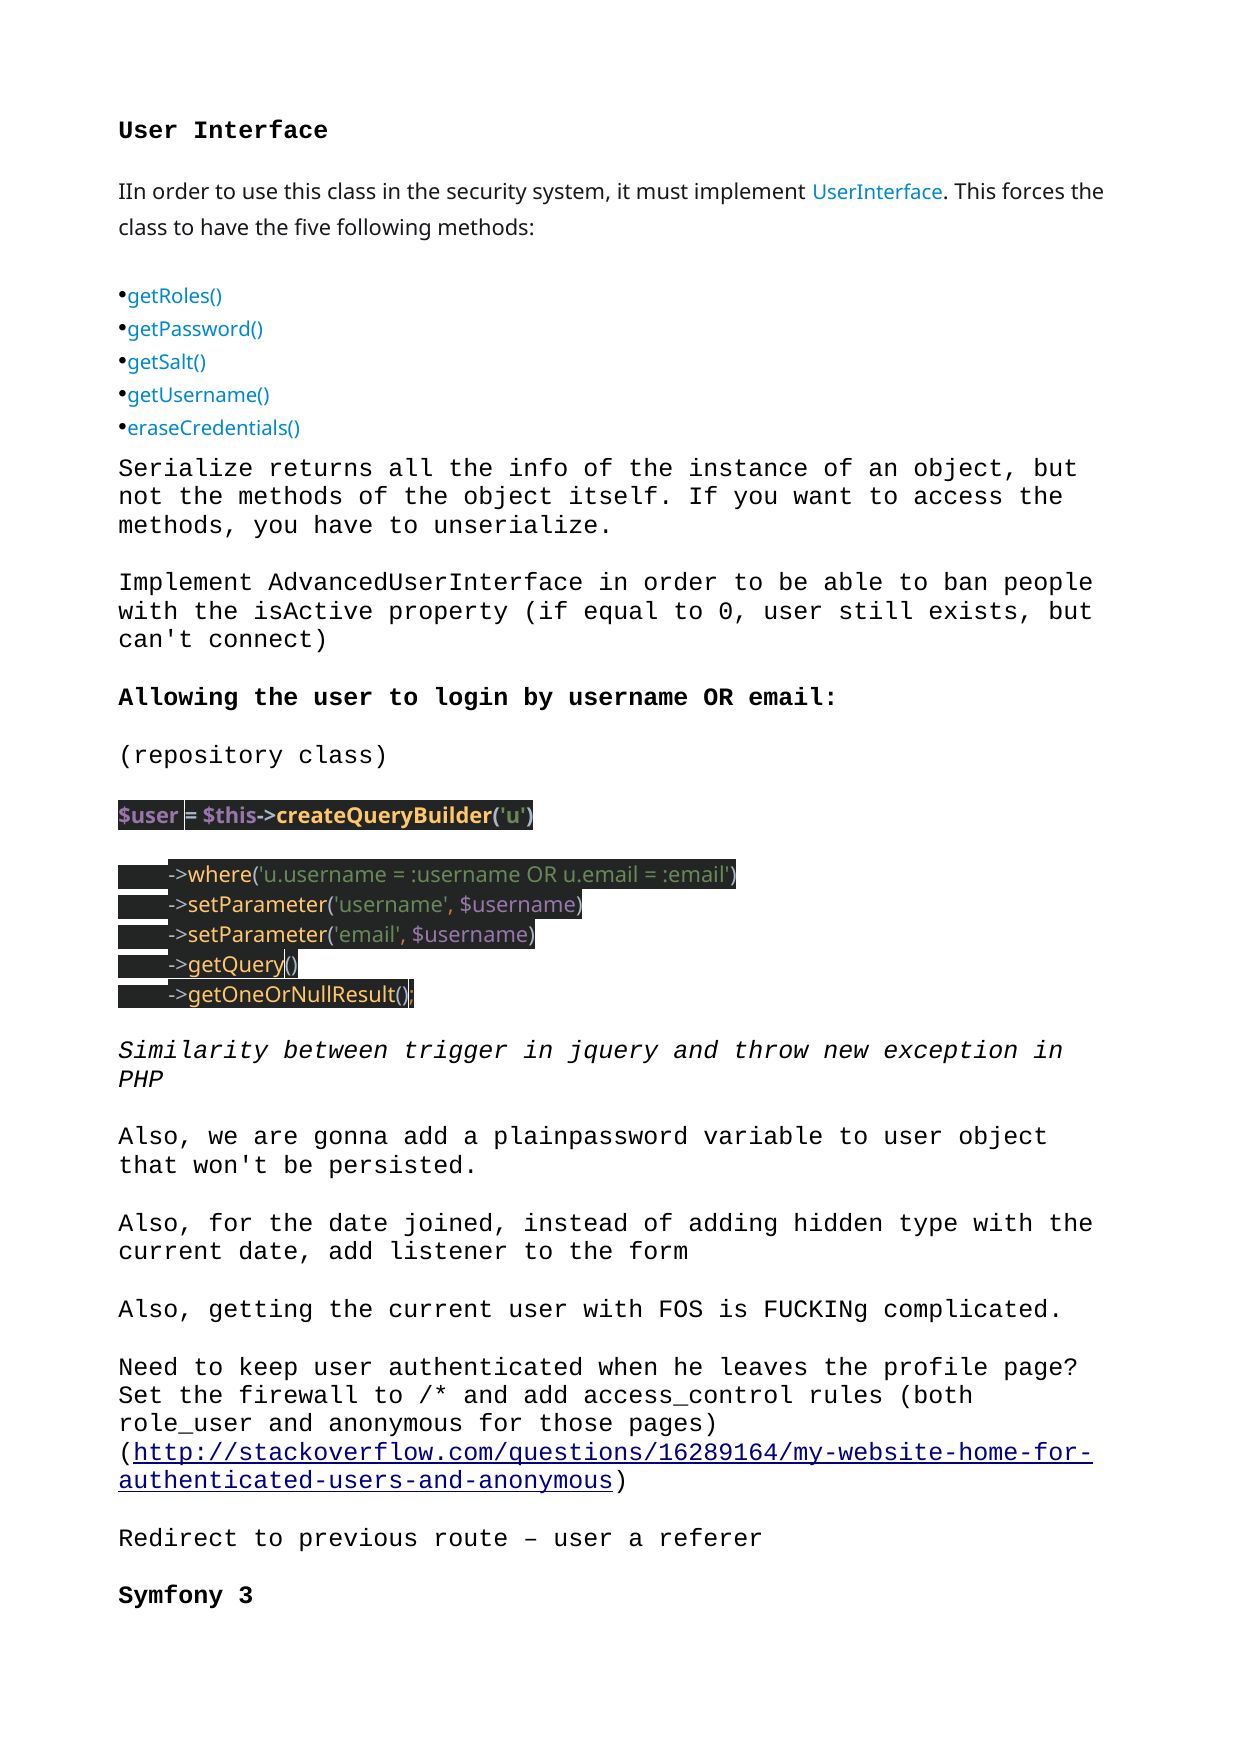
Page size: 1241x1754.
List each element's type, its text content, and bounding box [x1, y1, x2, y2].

text Allowing the user to login by username OR email: [118, 684, 1122, 713]
text (repository class) [118, 742, 1122, 771]
list getUsername() [118, 375, 1122, 408]
text Also, we are gonna add a plainpassword variable to user object that won't be persisted. [118, 1124, 1122, 1181]
text ->getOneOrNullResult(); [118, 978, 1122, 1008]
list getPassword() [118, 310, 1122, 342]
text ->setParameter('email', $username) [118, 919, 1122, 949]
text Also, getting the current user with FOS is FUCKINg complicated. [118, 1296, 1122, 1324]
text ->getQuery() [118, 949, 1122, 978]
list getRoles() [118, 277, 1122, 310]
text Symfony 3 [118, 1583, 1122, 1611]
text Also, for the date joined, instead of adding hidden type with the current date, add listener to the form [118, 1210, 1122, 1267]
text Need to keep user authenticated when he leaves the profile page? Set the firewall to /* and add access_control rules (both role_user and anonymous for those pages) (http://stackoverflow.com/questions/16289164/my-website-home-for-authenticated-users-and-anonymous) [118, 1354, 1122, 1496]
text Implement AdvancedUserInterface in order to be able to ban people with the isActive property (if equal to 0, user still exists, but can't connect) [118, 570, 1122, 655]
text $user = $this->createQueryBuilder('u') [118, 800, 1122, 830]
list getSalt() [118, 342, 1122, 375]
text IIn order to use this class in the security system, it must implement UserInterface. This forces the class to have the five following methods: [118, 176, 1122, 241]
text ->setParameter('username', $username) [118, 889, 1122, 919]
text ->where('u.username = :username OR u.email = :email') [118, 859, 1122, 889]
text Serialize returns all the info of the instance of an object, but not the methods of the object itself. If you want to access the methods, you have to unserialize. [118, 456, 1122, 541]
text Redirect to previous route – user a referer [118, 1525, 1122, 1553]
text Similarity between trigger in jquery and throw new exception in PHP [118, 1038, 1122, 1094]
text User Interface [118, 118, 1122, 146]
list eraseCredentials() [118, 408, 1122, 441]
